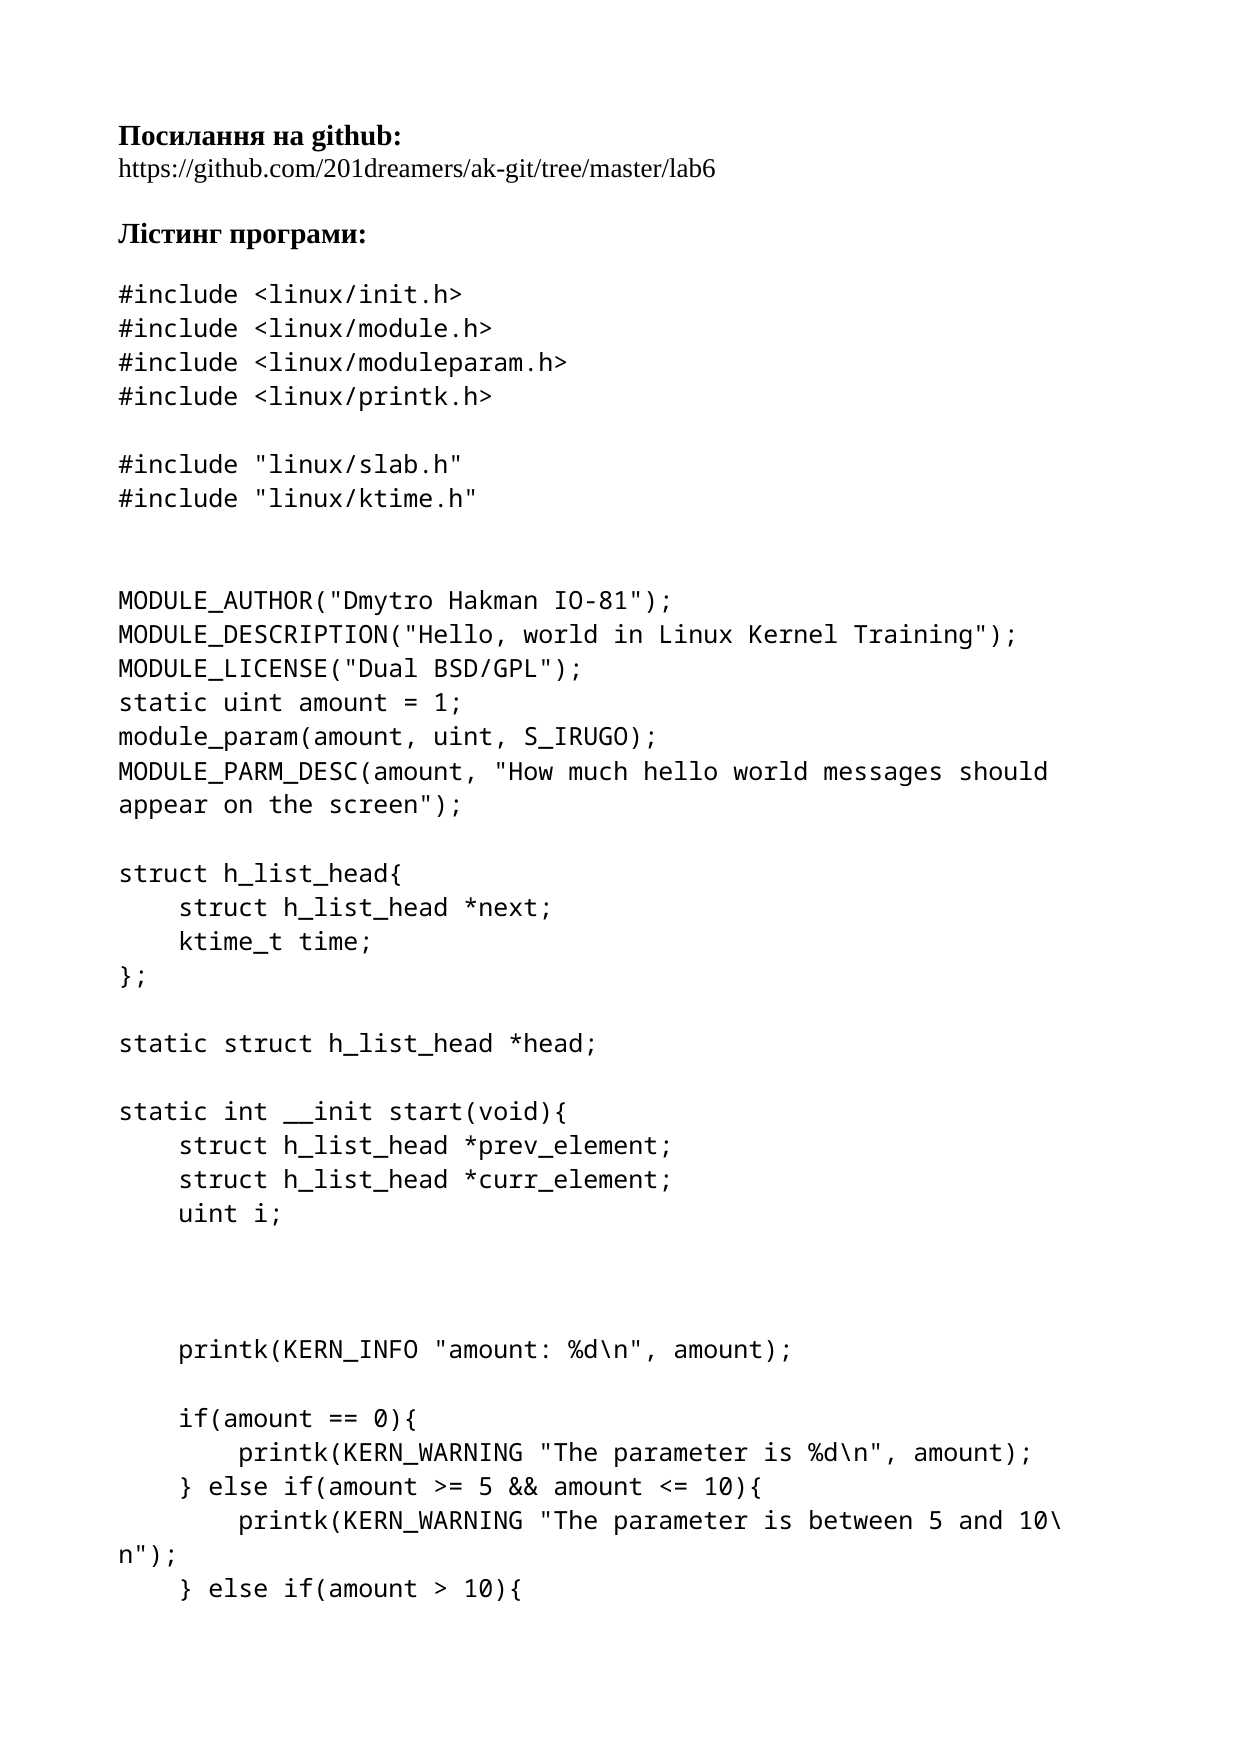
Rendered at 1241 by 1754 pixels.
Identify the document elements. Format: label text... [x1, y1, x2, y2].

text } else if(amount >= 5 && amount <= 10){ [118, 1468, 1122, 1502]
text MODULE_LICENSE("Dual BSD/GPL"); [118, 651, 1122, 685]
text printk(KERN_INFO "amount: %d\n", amount); [118, 1332, 1122, 1366]
text }; [118, 957, 1122, 992]
text MODULE_AUTHOR("Dmytro Hakman IO-81"); [118, 583, 1122, 617]
text struct h_list_head *prev_element; [118, 1128, 1122, 1162]
text https://github.com/201dreamers/ak-git/tree/master/lab6 [118, 152, 1122, 183]
text struct h_list_head{ [118, 855, 1122, 889]
text #include <linux/init.h> [118, 276, 1122, 310]
text } else if(amount > 10){ [118, 1571, 1122, 1605]
text #include "linux/slab.h" [118, 447, 1122, 481]
text uint i; [118, 1196, 1122, 1230]
text static uint amount = 1; [118, 685, 1122, 719]
text module_param(amount, uint, S_IRUGO); [118, 719, 1122, 753]
text MODULE_DESCRIPTION("Hello, world in Linux Kernel Training"); [118, 617, 1122, 651]
text static struct h_list_head *head; [118, 1026, 1122, 1060]
text #include <linux/printk.h> [118, 378, 1122, 412]
text #include <linux/module.h> [118, 310, 1122, 344]
text if(amount == 0){ [118, 1400, 1122, 1434]
text printk(KERN_WARNING "The parameter is %d\n", amount); [118, 1434, 1122, 1468]
text printk(KERN_WARNING "The parameter is between 5 and 10\n"); [118, 1502, 1122, 1571]
text struct h_list_head *next; [118, 889, 1122, 923]
text #include "linux/ktime.h" [118, 481, 1122, 515]
text static int __init start(void){ [118, 1094, 1122, 1128]
text Лістинг програми: [118, 216, 1122, 250]
text MODULE_PARM_DESC(amount, "How much hello world messages should appear on the screen"); [118, 753, 1122, 821]
text Посилання на github: [118, 118, 1122, 152]
text #include <linux/moduleparam.h> [118, 344, 1122, 378]
text ktime_t time; [118, 923, 1122, 957]
text struct h_list_head *curr_element; [118, 1162, 1122, 1196]
